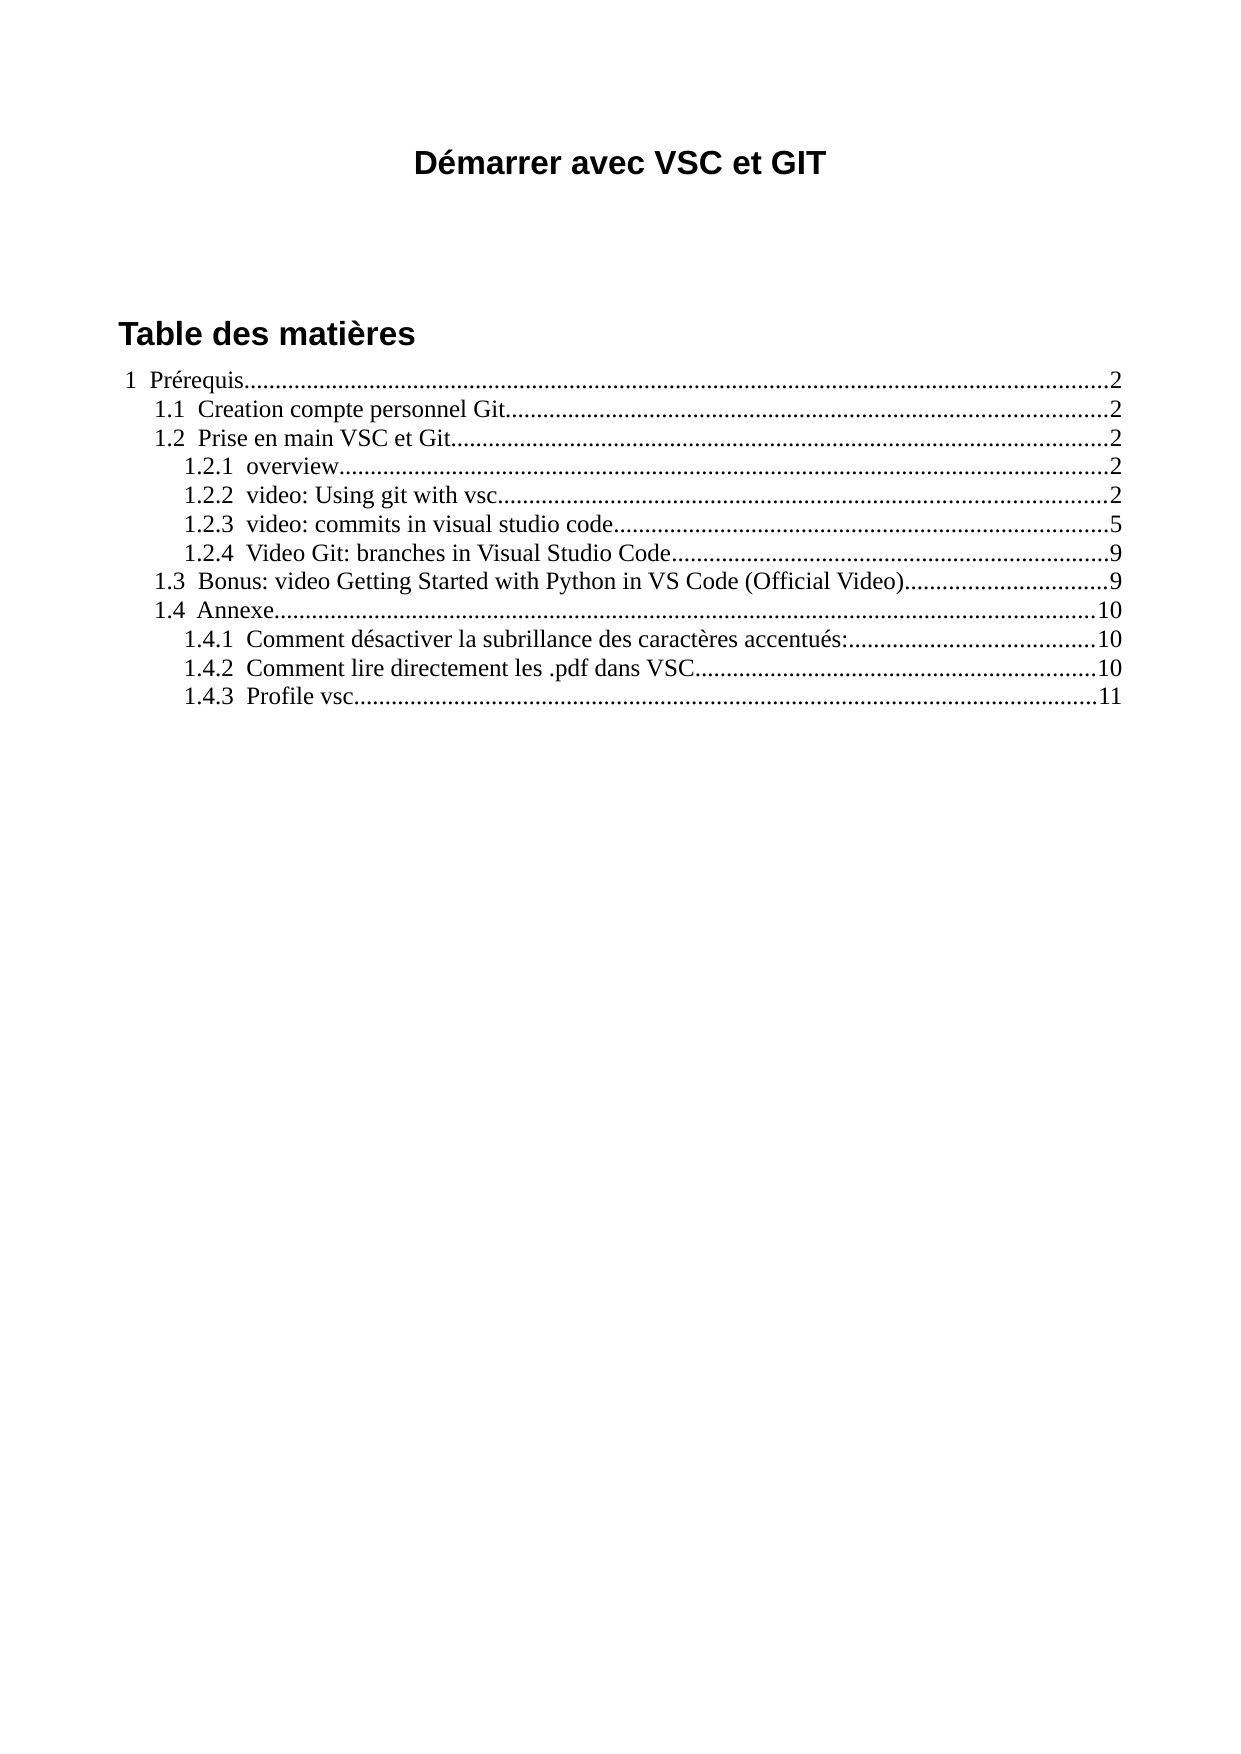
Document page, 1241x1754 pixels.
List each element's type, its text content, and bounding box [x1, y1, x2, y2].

text 1.4.2 Comment lire directement les .pdf dans VSC 10 [177, 653, 1122, 681]
text 1.1 Creation compte personnel Git 2 [148, 394, 1122, 423]
text 1.2.2 video: Using git with vsc 2 [177, 480, 1122, 509]
text 1 Prérequis 2 [118, 365, 1122, 394]
text 1.4 Annexe 10 [148, 595, 1122, 624]
text 1.2.3 video: commits in visual studio code 5 [177, 509, 1122, 538]
text 1.3 Bonus: video Getting Started with Python in VS Code (Official Video) 9 [148, 566, 1122, 595]
text 1.4.1 Comment désactiver la subrillance des caractères accentués: 10 [177, 624, 1122, 653]
text 1.2.4 Video Git: branches in Visual Studio Code 9 [177, 538, 1122, 566]
subtitle Démarrer avec VSC et GIT [118, 143, 1122, 182]
subtitle Table des matières [118, 314, 1122, 353]
text 1.2 Prise en main VSC et Git 2 [148, 423, 1122, 451]
text 1.4.3 Profile vsc 11 [177, 681, 1122, 710]
text 1.2.1 overview 2 [177, 451, 1122, 480]
